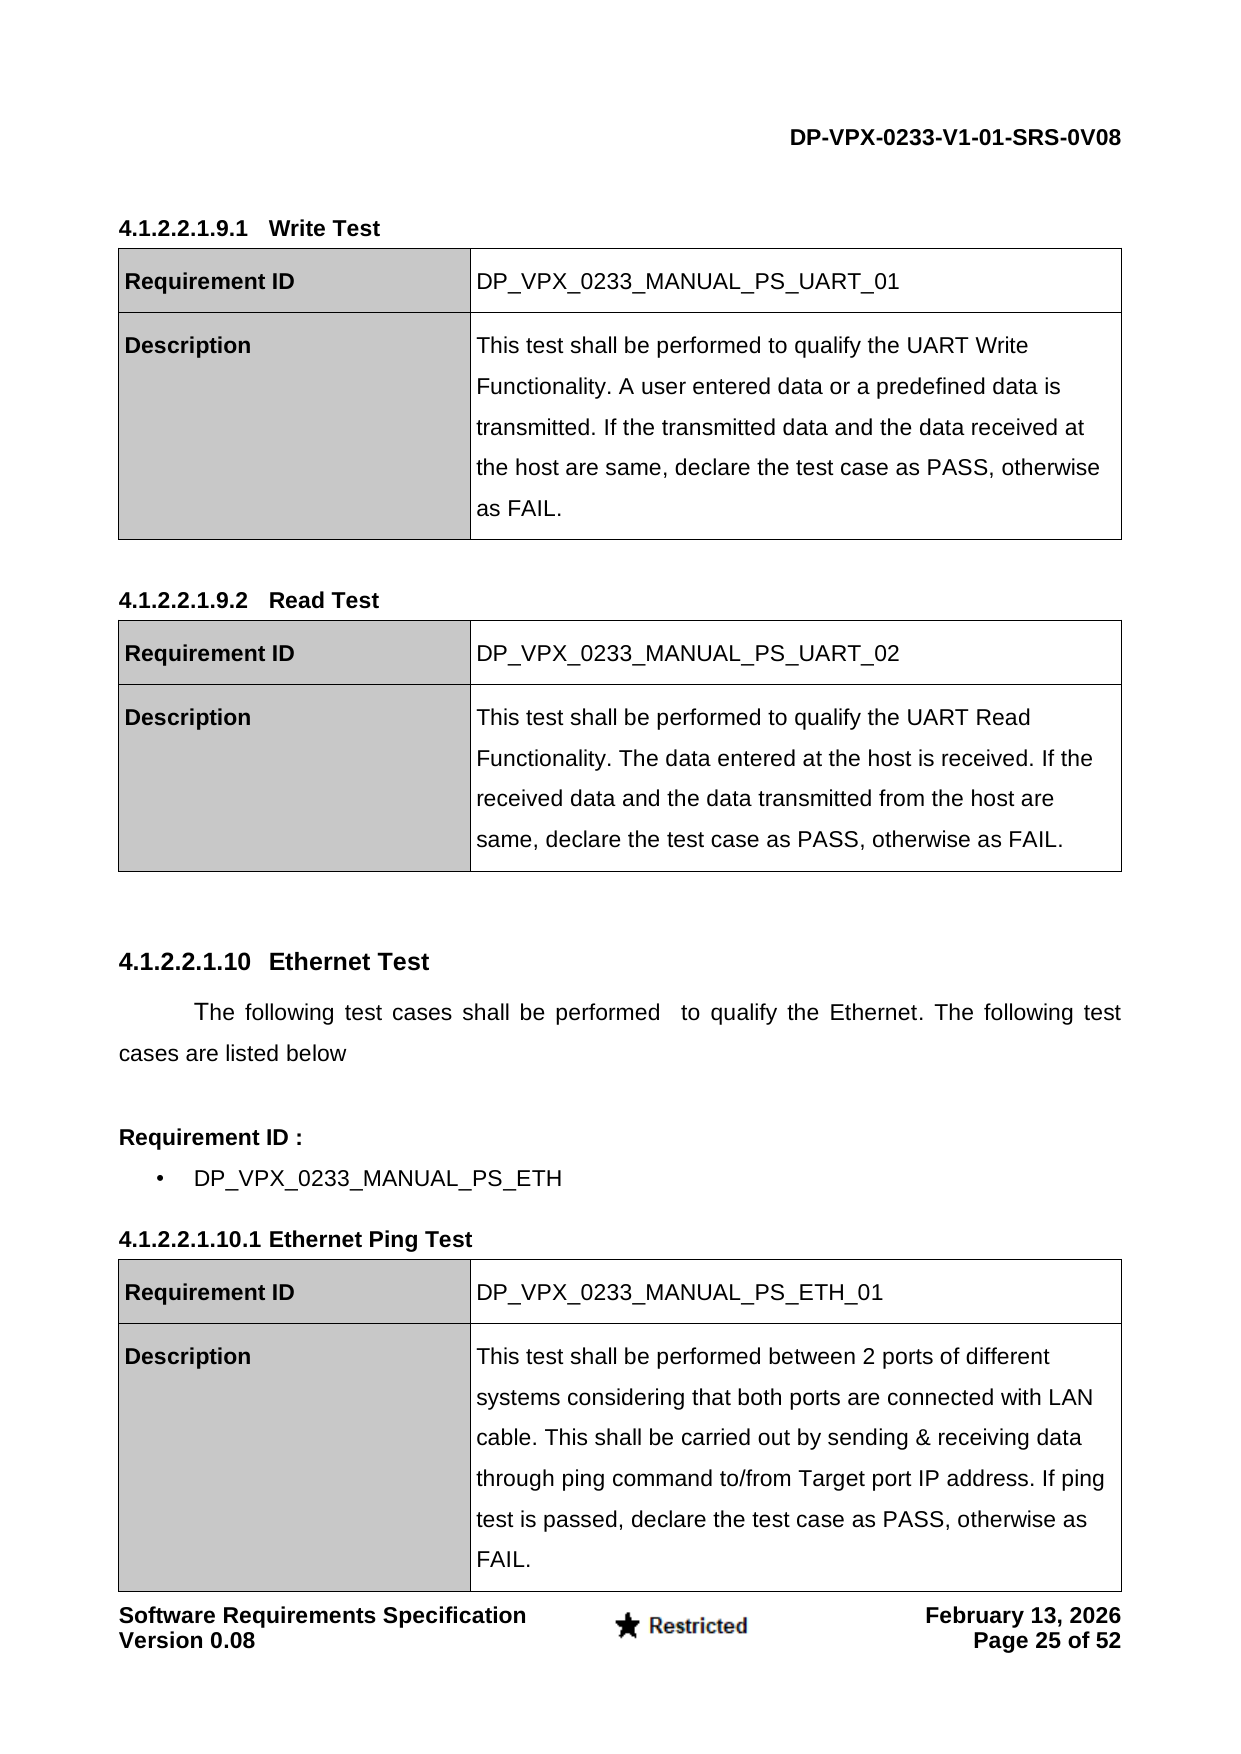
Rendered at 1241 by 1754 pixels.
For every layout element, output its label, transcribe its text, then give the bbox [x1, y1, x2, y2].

subtitle Read Test [118, 590, 1122, 613]
table_header Requirement ID [119, 621, 470, 684]
table_cell This test shall be performed to qualify the UART Write Functionality. A user entered data or a predefined data is transmitted. If the transmitted data and the data received at the host are same, declare the test case as PASS, otherwise as FAIL. [471, 313, 1121, 539]
table_header DP_VPX_0233_MANUAL_PS_UART_02 [471, 621, 1121, 684]
text The following test cases shall be performed to qualify the Ethernet. The following test cases are listed below [118, 996, 1122, 1066]
list DP_VPX_0233_MANUAL_PS_ETH [156, 1164, 1122, 1191]
picture [605, 1603, 761, 1648]
table_cell This test shall be performed between 2 ports of different systems considering that both ports are connected with LAN cable. This shall be carried out by sending & receiving data through ping command to/from Target port IP address. If ping test is passed, declare the test case as PASS, otherwise as FAIL. [471, 1324, 1121, 1591]
table_header DP_VPX_0233_MANUAL_PS_ETH_01 [471, 1260, 1121, 1323]
text Requirement ID : [118, 1123, 1122, 1150]
table_cell Description [119, 685, 470, 871]
subtitle Write Test [118, 218, 1122, 241]
subtitle Ethernet Ping Test [118, 1229, 1122, 1252]
table_header Requirement ID [119, 249, 470, 312]
subtitle Ethernet Test [118, 947, 1122, 976]
table_cell Description [119, 1324, 470, 1591]
table_cell This test shall be performed to qualify the UART Read Functionality. The data entered at the host is received. If the received data and the data transmitted from the host are same, declare the test case as PASS, otherwise as FAIL. [471, 685, 1121, 871]
table_header DP_VPX_0233_MANUAL_PS_UART_01 [471, 249, 1121, 312]
table_header Requirement ID [119, 1260, 470, 1323]
table_cell Description [119, 313, 470, 539]
